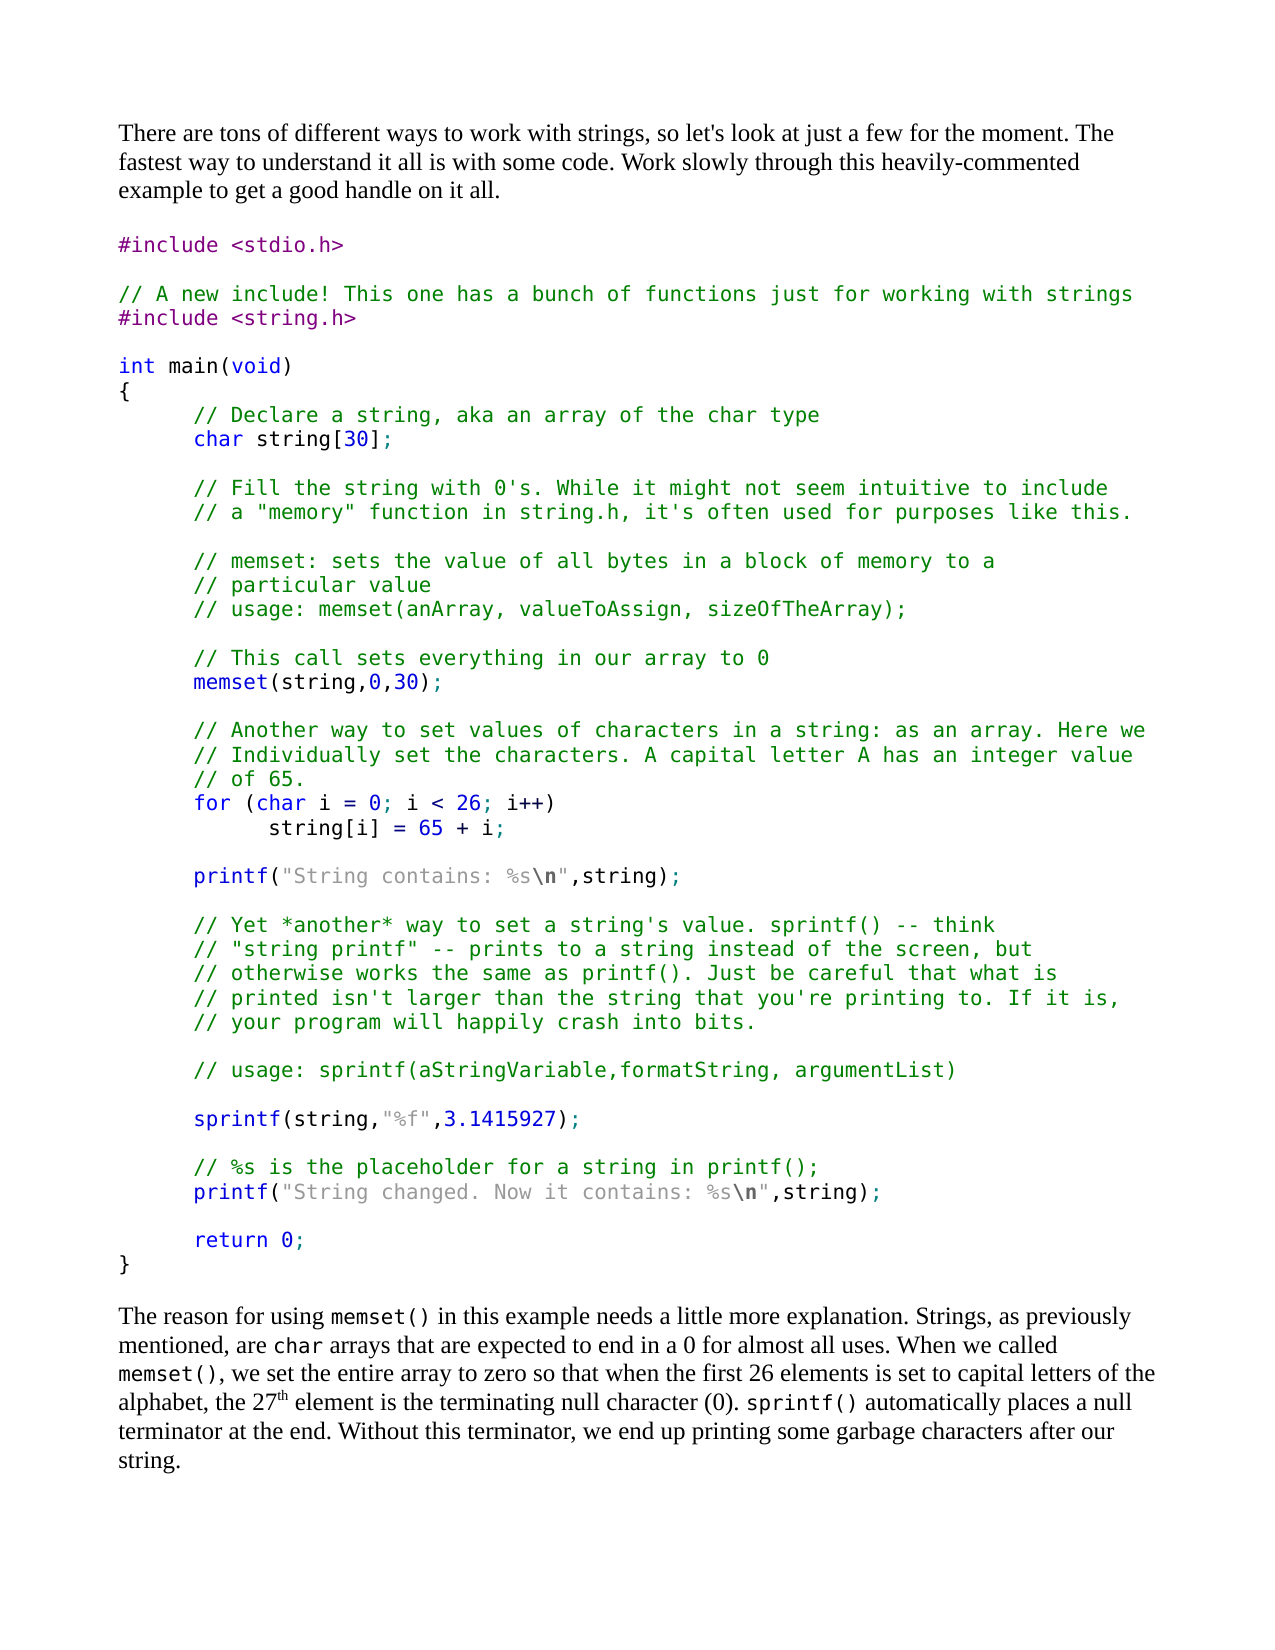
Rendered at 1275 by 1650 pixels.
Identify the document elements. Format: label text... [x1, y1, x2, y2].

text // usage: memset(anArray, valueToAssign, sizeOfTheArray); [118, 597, 1157, 621]
text for (char i = 0; i < 26; i++) [118, 791, 1157, 816]
text #include <stdio.h> [118, 233, 1157, 257]
text The reason for using memset() in this example needs a little more explanation. Strings, as previously mentioned, are char arrays that are expected to end in a 0 for almost all uses. When we called memset(), we set the entire array to zero so that when the first 26 elements is set to capital letters of the alphabet, the 27th element is the terminating null character (0). sprintf() automatically places a null terminator at the end. Without this terminator, we end up printing some garbage characters after our string. [118, 1301, 1157, 1473]
text { [118, 379, 1157, 403]
text // of 65. [118, 767, 1157, 791]
text // printed isn't larger than the string that you're printing to. If it is, [118, 986, 1157, 1010]
text printf("String contains: %s\n",string); [118, 864, 1157, 888]
text return 0; [118, 1228, 1157, 1252]
text memset(string,0,30); [118, 670, 1157, 694]
text #include <string.h> [118, 306, 1157, 330]
text // your program will happily crash into bits. [118, 1010, 1157, 1034]
text // Individually set the characters. A capital letter A has an integer value [118, 743, 1157, 767]
text // Fill the string with 0's. While it might not seem intuitive to include [118, 476, 1157, 500]
text sprintf(string,"%f",3.1415927); [118, 1107, 1157, 1131]
text } [118, 1252, 1157, 1277]
text // memset: sets the value of all bytes in a block of memory to a [118, 549, 1157, 573]
text string[i] = 65 + i; [118, 816, 1157, 840]
text // Yet *another* way to set a string's value. sprintf() -- think [118, 913, 1157, 937]
text There are tons of different ways to work with strings, so let's look at just a few for the moment. The fastest way to understand it all is with some code. Work slowly through this heavily-commented example to get a good handle on it all. [118, 118, 1157, 204]
text // otherwise works the same as printf(). Just be careful that what is [118, 961, 1157, 986]
text // particular value [118, 573, 1157, 597]
text char string[30]; [118, 427, 1157, 452]
text // a "memory" function in string.h, it's often used for purposes like this. [118, 500, 1157, 524]
text printf("String changed. Now it contains: %s\n",string); [118, 1180, 1157, 1204]
text // "string printf" -- prints to a string instead of the screen, but [118, 937, 1157, 961]
text // A new include! This one has a bunch of functions just for working with strings [118, 282, 1157, 306]
text int main(void) [118, 354, 1157, 379]
text // %s is the placeholder for a string in printf(); [118, 1155, 1157, 1180]
text // Another way to set values of characters in a string: as an array. Here we [118, 718, 1157, 743]
text // This call sets everything in our array to 0 [118, 646, 1157, 670]
text // Declare a string, aka an array of the char type [118, 403, 1157, 427]
text // usage: sprintf(aStringVariable,formatString, argumentList) [118, 1058, 1157, 1083]
